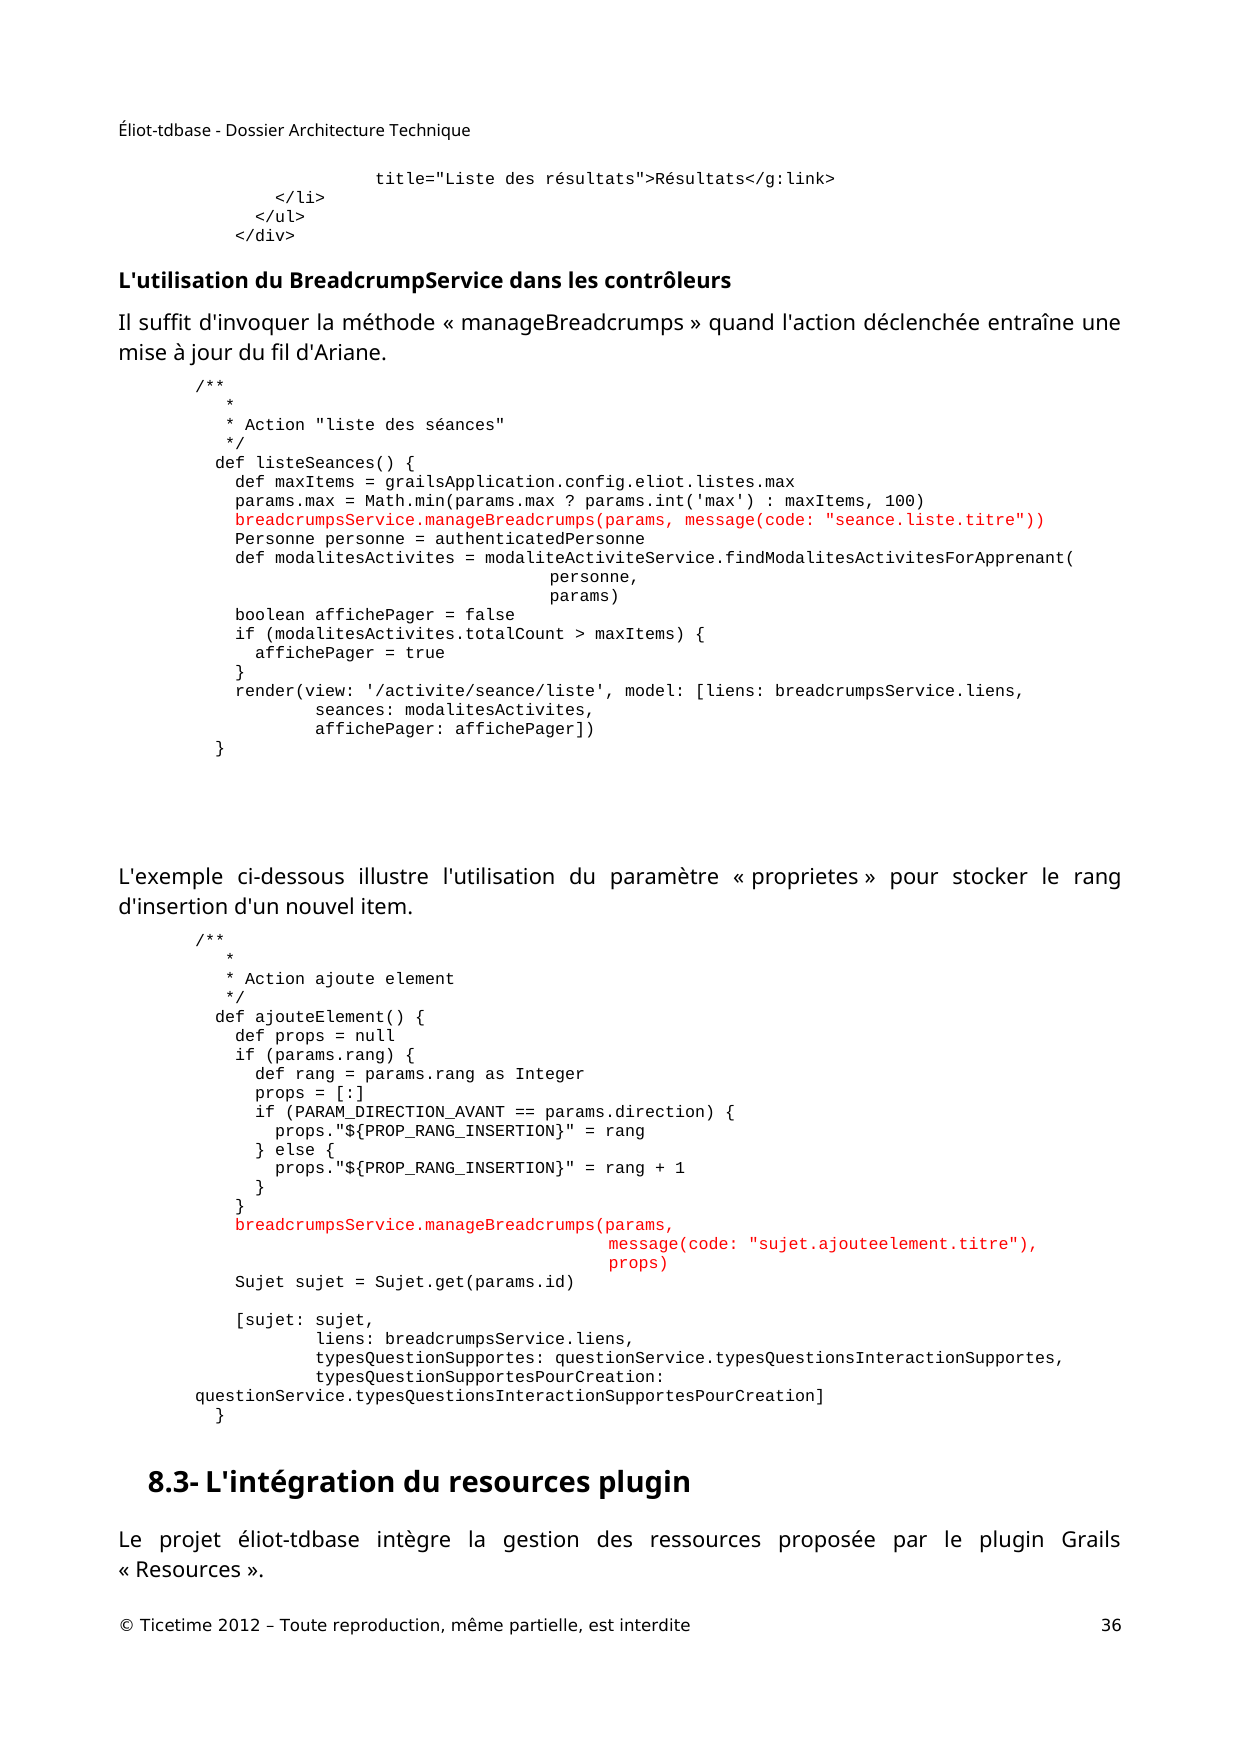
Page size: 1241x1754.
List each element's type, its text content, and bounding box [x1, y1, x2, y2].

text breadcrumpsService.manageBreadcrumps(params, message(code: "seance.liste.titre")) [195, 512, 1122, 531]
text props) [195, 1255, 1122, 1274]
text props."${PROP_RANG_INSERTION}" = rang [195, 1122, 1122, 1141]
text Le projet éliot-tdbase intègre la gestion des ressources proposée par le plugin Grails « Resources ». [118, 1524, 1122, 1584]
text </div> [195, 227, 1122, 246]
text if (params.rang) { [195, 1046, 1122, 1065]
text props."${PROP_RANG_INSERTION}" = rang + 1 [195, 1160, 1122, 1179]
text L'exemple ci-dessous illustre l'utilisation du paramètre « proprietes » pour stocker le rang d'insertion d'un nouvel item. [118, 861, 1122, 921]
text def ajouteElement() { [195, 1008, 1122, 1027]
text </ul> [195, 208, 1122, 227]
text </li> [195, 189, 1122, 208]
text typesQuestionSupportesPourCreation: questionService.typesQuestionsInteractionSupportesPourCreation] [195, 1368, 1122, 1406]
text seances: modalitesActivites, [195, 701, 1122, 720]
text render(view: '/activite/seance/liste', model: [liens: breadcrumpsService.liens, [195, 682, 1122, 701]
text Il suffit d'invoquer la méthode « manageBreadcrumps » quand l'action déclenchée entraîne une mise à jour du fil d'Ariane. [118, 307, 1122, 367]
text * [195, 398, 1122, 417]
text * Action "liste des séances" [195, 417, 1122, 436]
text boolean affichePager = false [195, 606, 1122, 625]
text def listeSeances() { [195, 455, 1122, 474]
text def props = null [195, 1027, 1122, 1046]
text affichePager = true [195, 644, 1122, 663]
text */ [195, 436, 1122, 455]
text * [195, 951, 1122, 970]
text message(code: "sujet.ajouteelement.titre"), [195, 1236, 1122, 1255]
text } [195, 1406, 1122, 1425]
text typesQuestionSupportes: questionService.typesQuestionsInteractionSupportes, [195, 1349, 1122, 1368]
text title="Liste des résultats">Résultats</g:link> [195, 171, 1122, 189]
text params.max = Math.min(params.max ? params.int('max') : maxItems, 100) [195, 493, 1122, 512]
text if (PARAM_DIRECTION_AVANT == params.direction) { [195, 1103, 1122, 1122]
text L'utilisation du BreadcrumpService dans les contrôleurs [118, 265, 1122, 295]
text */ [195, 989, 1122, 1008]
text breadcrumpsService.manageBreadcrumps(params, [195, 1217, 1122, 1236]
text } [195, 1179, 1122, 1198]
text * Action ajoute element [195, 970, 1122, 989]
subtitle L'intégration du resources plugin [118, 1461, 1122, 1501]
text } [195, 1198, 1122, 1217]
text /** [195, 932, 1122, 951]
text } [195, 739, 1122, 758]
text } [195, 663, 1122, 682]
text Personne personne = authenticatedPersonne [195, 531, 1122, 549]
text liens: breadcrumpsService.liens, [195, 1331, 1122, 1349]
text Sujet sujet = Sujet.get(params.id) [195, 1274, 1122, 1293]
text affichePager: affichePager]) [195, 720, 1122, 739]
text personne, params) [195, 568, 1122, 606]
text def rang = params.rang as Integer [195, 1065, 1122, 1084]
text /** [195, 379, 1122, 398]
text } else { [195, 1141, 1122, 1160]
text if (modalitesActivites.totalCount > maxItems) { [195, 625, 1122, 644]
text def maxItems = grailsApplication.config.eliot.listes.max [195, 474, 1122, 493]
text props = [:] [195, 1084, 1122, 1103]
text def modalitesActivites = modaliteActiviteService.findModalitesActivitesForApprenant( [195, 549, 1122, 568]
text [sujet: sujet, [195, 1312, 1122, 1331]
